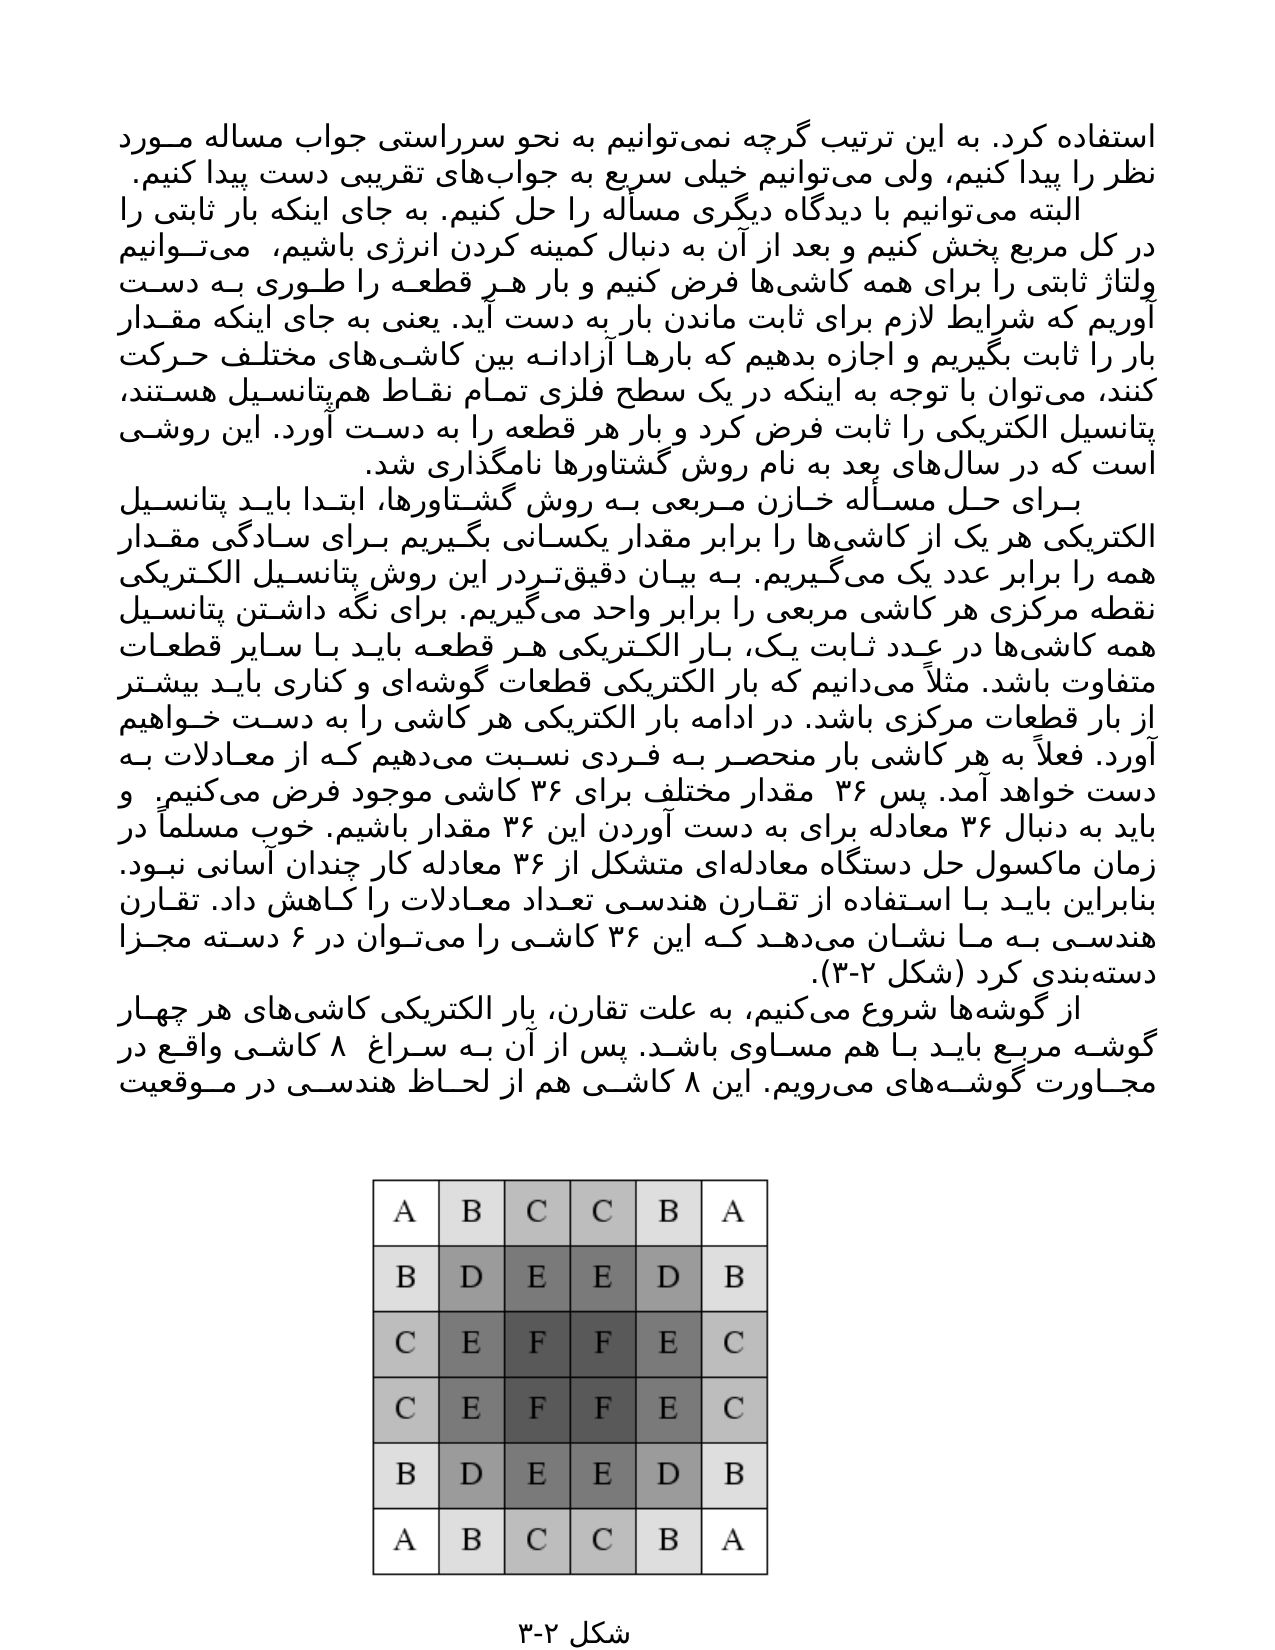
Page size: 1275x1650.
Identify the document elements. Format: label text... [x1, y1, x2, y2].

text برای حل مسأله خازن مربعی به روش گشتاورها، ابتدا باید پتانسیل الکتریکی هر یک از کاشی‌ها را برابر مقدار یکسانی بگیریم برای سادگی مقدار همه را برابر عدد یک می‌گیریم. به بیان دقیق‌تردر این روش پتانسیل الکتریکی نقطه مرکزی هر کاشی مربعی را برابر واحد می‌گیریم. برای نگه داشتن پتانسیل همه کاشی‌ها در عدد ثابت یک، بار الکتریکی هر قطعه باید با سایر قطعات متفاوت باشد. مثلاً می‌دانیم که بار الکتریکی قطعات گوشه‌ای و کناری باید بیشتر از بار قطعات مرکزی باشد. در ادامه بار الکتریکی هر کاشی را به دست خواهیم آورد. فعلاً به هر کاشی بار منحصر به فردی نسبت می‌دهیم که از معادلات به دست خواهد آمد. پس ۳۶ مقدار مختلف برای ۳۶ کاشی موجود فرض می‌کنیم. و باید به دنبال ۳۶ معادله برای به دست آوردن این ۳۶ مقدار باشیم. خوب مسلماً در زمان ماکسول حل دستگاه معادله‌ای متشکل از ۳۶ معادله کار چندان آسانی نبود. بنابراین باید با استفاده از تقارن هندسی تعداد معادلات را کاهش داد. تقارن هندسی به ما نشان می‌دهد که این ۳۶ کاشی را می‌توان در ۶ دسته مجزا دسته‌بندی کرد (شکل ۲-۳). [118, 482, 1157, 991]
text شکل ۲-۳ [340, 1616, 809, 1650]
text یکی از روش‌های حل این مسأله استفاده از روش کمینه کردن انرژی است. بدیهی است که بار الکتریکی کاشی‌هایی که در گوشه‌ها قرار گرفته‌اند یعنی کاشی‌های ۱، ۶، ۳۱ و ۳۶ از بار الکتریکی کاشی‌های مرکزی بیشتر است. در یک مربع فلزی که بارها می‌توانند به صورت آزادانه حرکت کنند، توزیع بار الکتریکی مابین کاشی‌ها به گونه‌ای اتفاق خواهد افتاد که سیستم از لحاظ انرژی الکتریکی در حالت کمینه قرار بگیرد. پس می‌توان با فرض ثابت بودن کل بار و با کمینه کردن میزان انرژی الکتریکی، توزیع بار میان کاشی‌ها را به دست آورد. اگر تعداد مربع‌ها به اندازه کافی زیاد باشد، با دقت خوبی می‌توان توزیع بار الکتریکی را در صفحه مربعی به دست آورد. برای کمینه کردن انرژی می‌توان از روش‌های عددی استفاده کرد. به این ترتیب گرچه نمی‌توانیم به نحو سرراستی جواب مساله مورد نظر را پیدا کنیم، ولی می‌توانیم خیلی سریع به جواب‌های تقریبی دست پیدا کنیم. [118, 118, 1157, 191]
picture [340, 1147, 809, 1616]
text البته می‌توانیم با دیدگاه دیگری مسأله را حل کنیم. به جای اینکه بار ثابتی را در کل مربع پخش کنیم و بعد از آن به دنبال کمینه کردن انرژی باشیم، می‌توانیم ولتاژ ثابتی را برای همه کاشی‌ها فرض کنیم و بار هر قطعه را طوری به دست آوریم که شرایط لازم برای ثابت ماندن بار به دست آید. یعنی به جای اینکه مقدار بار را ثابت بگیریم و اجازه بدهیم که بارها آزادانه بین کاشی‌های مختلف حرکت کنند، می‌توان با توجه به اینکه در یک سطح فلزی تمام نقاط هم‌پتانسیل هستند، پتانسیل الکتریکی را ثابت فرض کرد و بار هر قطعه را به دست آورد. این روشی است که در سال‌های بعد به نام روش گشتاورها نامگذاری شد. [118, 191, 1157, 482]
text از گوشه‌ها شروع می‌کنیم، به علت تقارن، بار الکتریکی کاشی‌های هر چهار گوشه مربع باید با هم مساوی باشد. پس از آن به سراغ ۸ کاشی واقع در مجاورت گوشه‌های می‌رویم. این ۸ کاشی هم از لحاظ هندسی در موقعیت یکسانی قرار دارند و نمی‌توان بین آن‌ها فرقی قائل شد. این کار را ادامه می‌دهیم تا هر یک از ۳۶ کاشی را در یکی از دسته‌های ۶گانه جای دهیم. در نهایت ۶ مقدار مستقل را باید از دستگاهی از ۶ معادله مستقل از هم به دست آورد. [118, 991, 1157, 1100]
